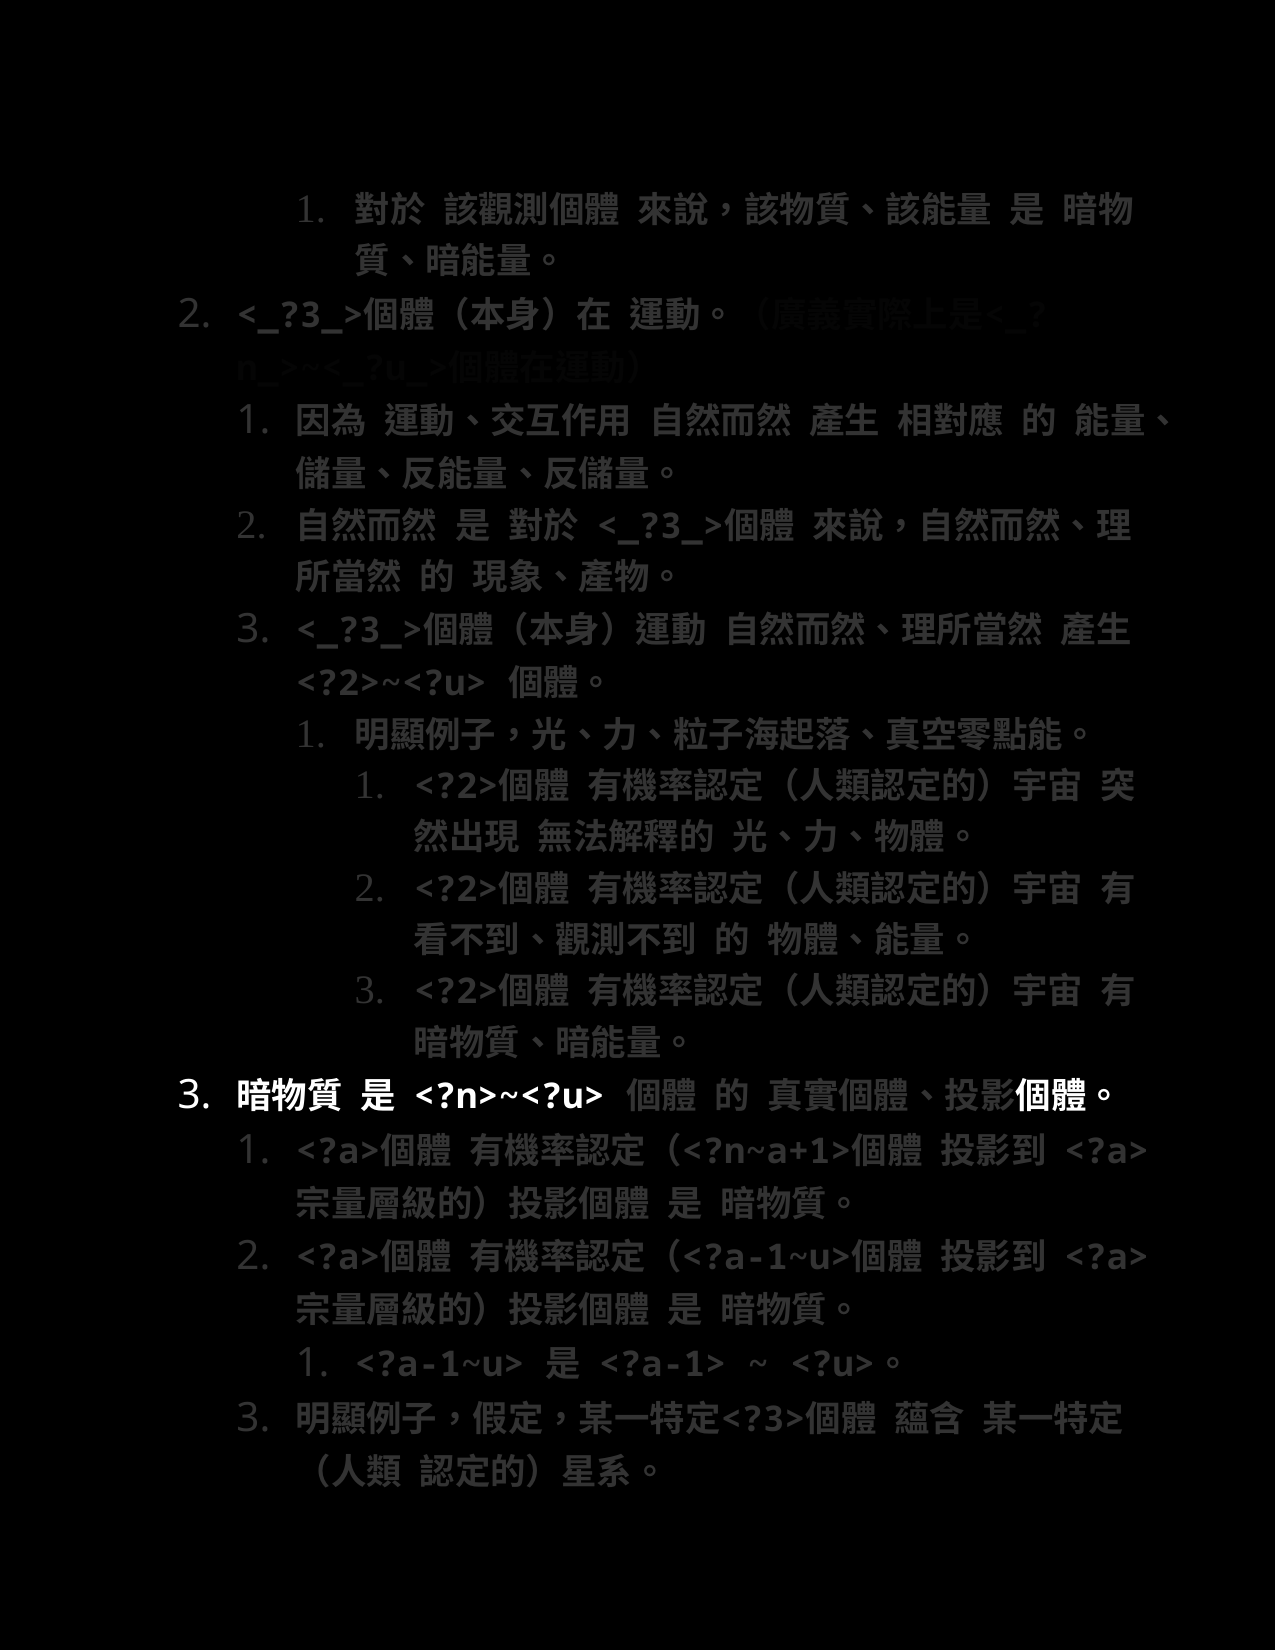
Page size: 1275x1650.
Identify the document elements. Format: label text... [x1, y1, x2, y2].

list <?a>個體 有機率認定（<?n~a+1>個體 投影到 <?a>宗量層級的）投影個體 是 暗物質。 [236, 1120, 1157, 1227]
list <?2>個體 有機率認定（人類認定的）宇宙 有 看不到、觀測不到 的 物體、能量。 [354, 860, 1157, 962]
list 因為 運動、交互作用 自然而然 產生 相對應 的 能量、儲量、反能量、反儲量。 [236, 391, 1157, 497]
list <?a>個體 有機率認定（<?a-1~u>個體 投影到 <?a>宗量層級的）投影個體 是 暗物質。 [236, 1227, 1157, 1333]
list <?2>個體 有機率認定（人類認定的）宇宙 突然出現 無法解釋的 光、力、物體。 [354, 757, 1157, 860]
list 對於 該觀測個體 來說，該物質、該能量 是 暗物質、暗能量。 [295, 182, 1157, 284]
list 暗物質 是 <?n>~<?u> 個體 的 真實個體、投影個體。 [177, 1065, 1157, 1120]
list 明顯例子，假定，某一特定<?3>個體 蘊含 某一特定（人類 認定的）星系。 [236, 1388, 1157, 1494]
list <_?3_>個體（本身）運動 自然而然、理所當然 產生 <?2>~<?u> 個體。 [236, 599, 1157, 706]
list 自然而然 是 對於 <_?3_>個體 來說，自然而然、理所當然 的 現象、產物。 [236, 497, 1157, 599]
list <?a-1~u> 是 <?a-1> ~ <?u>。 [295, 1333, 1157, 1388]
list 明顯例子，光、力、粒子海起落、真空零點能。 [295, 706, 1157, 757]
list <_?3_>個體（本身）在 運動。（廣義實際上是<_?n_>~<_?u_>個體在運動） [177, 284, 1157, 391]
list <?2>個體 有機率認定（人類認定的）宇宙 有 暗物質、暗能量。 [354, 962, 1157, 1065]
